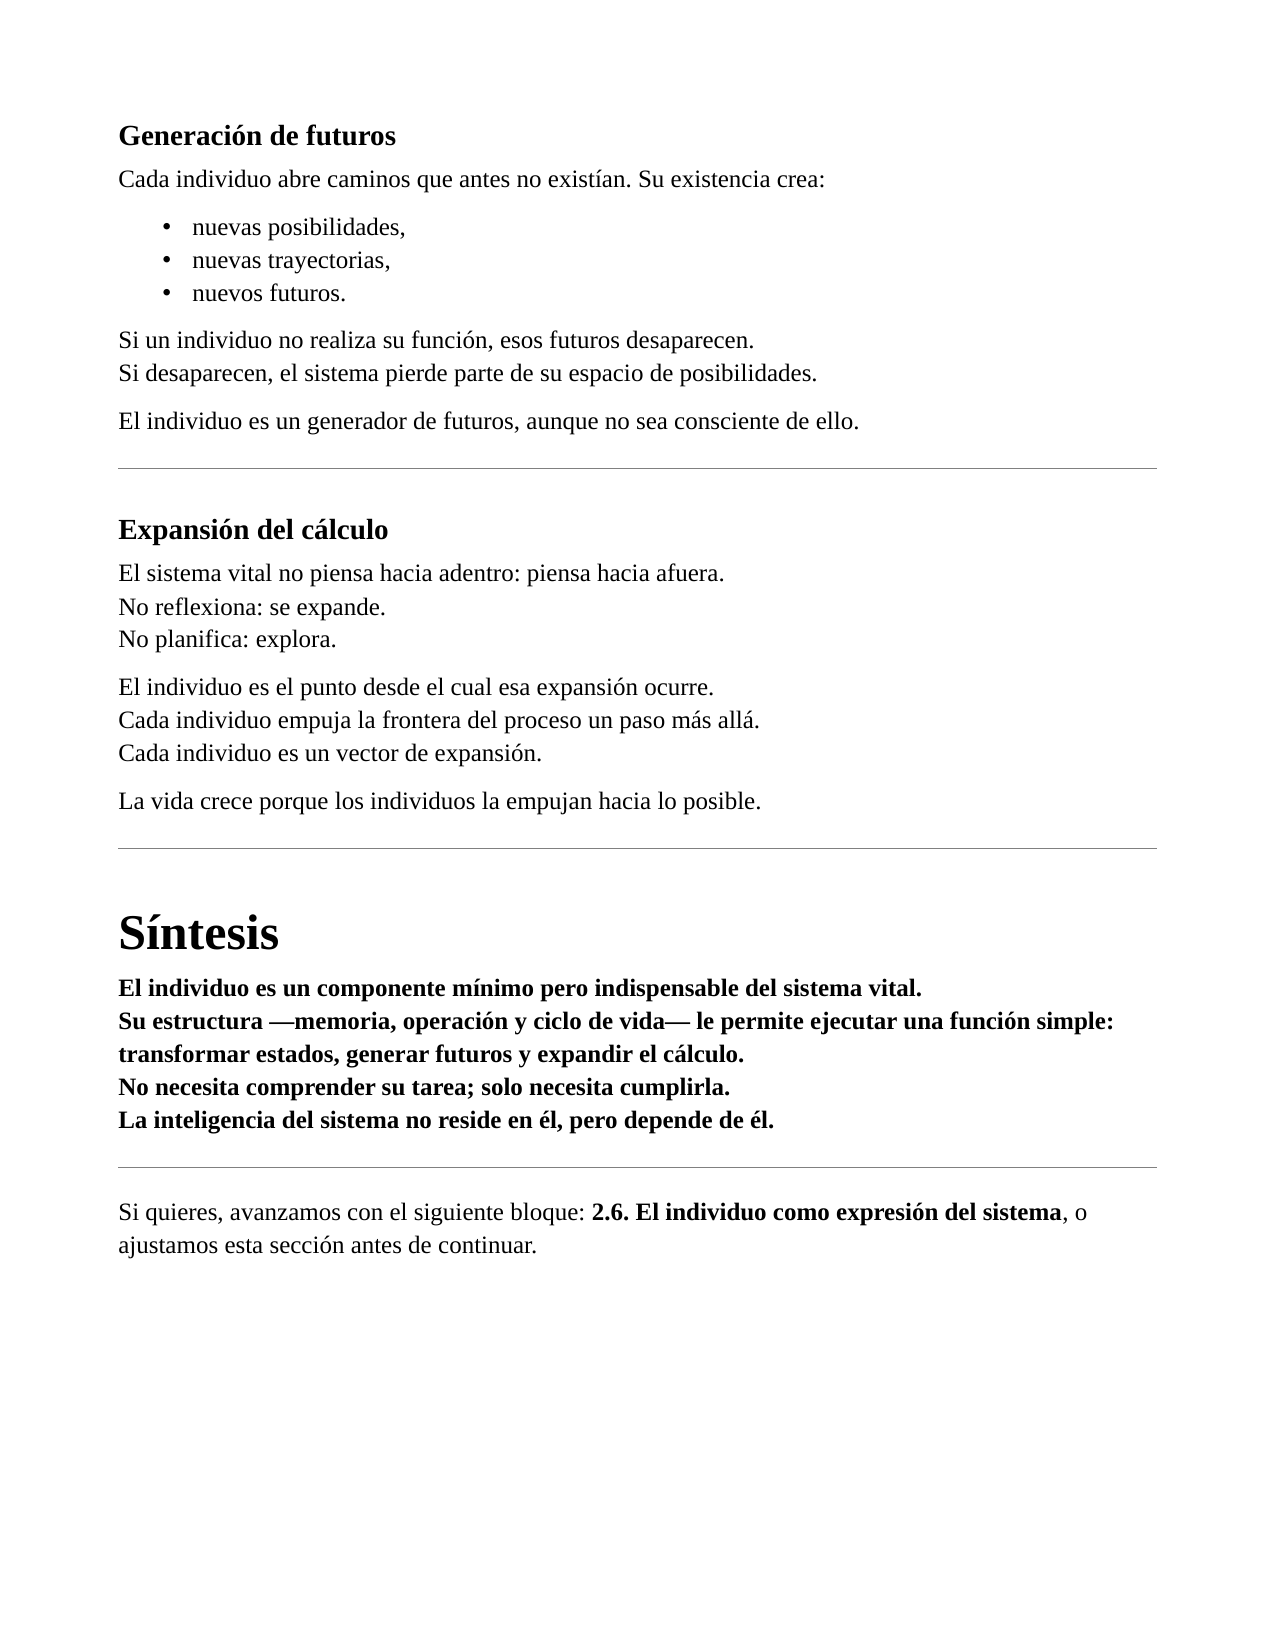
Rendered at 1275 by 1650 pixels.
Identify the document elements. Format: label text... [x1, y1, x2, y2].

text El individuo es el punto desde el cual esa expansión ocurre. Cada individuo empuja la frontera del proceso un paso más allá. Cada individuo es un vector de expansión. [118, 672, 1157, 767]
text Si un individuo no realiza su función, esos futuros desaparecen. Si desaparecen, el sistema pierde parte de su espacio de posibilidades. [118, 325, 1157, 387]
text El sistema vital no piensa hacia adentro: piensa hacia afuera. No reflexiona: se expande. No planifica: explora. [118, 558, 1157, 653]
subtitle Síntesis [118, 903, 1157, 960]
list nuevas trayectorias, [162, 245, 1157, 273]
text La vida crece porque los individuos la empujan hacia lo posible. [118, 786, 1157, 814]
text El individuo es un componente mínimo pero indispensable del sistema vital. Su estructura —memoria, operación y ciclo de vida— le permite ejecutar una función simple: transformar estados, generar futuros y expandir el cálculo. No necesita comprender su tarea; solo necesita cumplirla. La inteligencia del sistema no reside en él, pero depende de él. [118, 973, 1157, 1133]
subtitle Generación de futuros [118, 118, 1157, 152]
list nuevas posibilidades, [162, 212, 1157, 241]
list nuevos futuros. [162, 278, 1157, 307]
subtitle Expansión del cálculo [118, 512, 1157, 546]
text Si quieres, avanzamos con el siguiente bloque: 2.6. El individuo como expresión del sistema, o ajustamos esta sección antes de continuar. [118, 1197, 1157, 1258]
text El individuo es un generador de futuros, aunque no sea consciente de ello. [118, 406, 1157, 435]
text Cada individuo abre caminos que antes no existían. Su existencia crea: [118, 164, 1157, 193]
